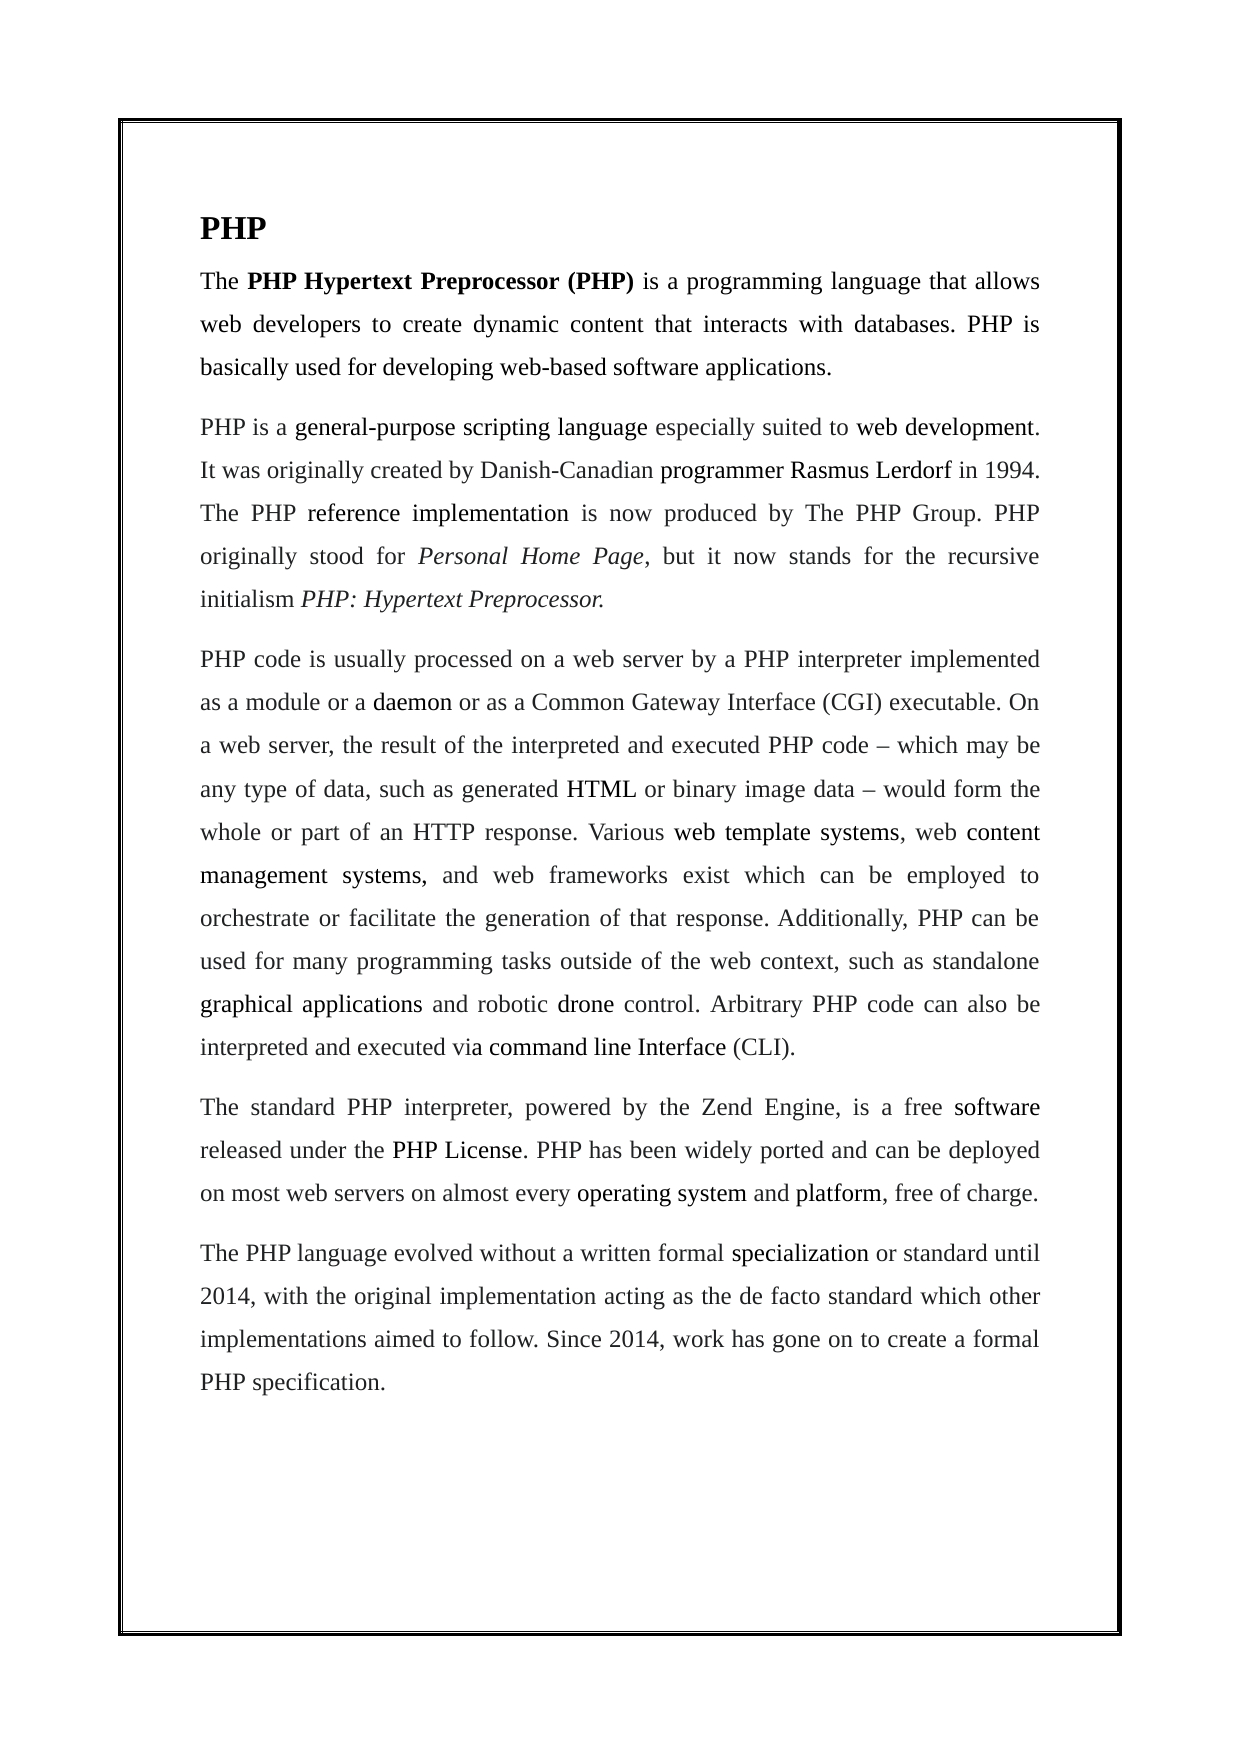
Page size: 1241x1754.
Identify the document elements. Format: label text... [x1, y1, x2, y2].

text The PHP language evolved without a written formal specialization or standard until 2014, with the original implementation acting as the de facto standard which other implementations aimed to follow. Since 2014, work has gone on to create a formal PHP specification. [200, 1238, 1040, 1396]
text PHP is a general-purpose scripting language especially suited to web development. It was originally created by Danish-Canadian programmer Rasmus Lerdorf in 1994. The PHP reference implementation is now produced by The PHP Group. PHP originally stood for Personal Home Page, but it now stands for the recursive initialism PHP: Hypertext Preprocessor. [200, 412, 1040, 613]
text The standard PHP interpreter, powered by the Zend Engine, is a free software released under the PHP License. PHP has been widely ported and can be deployed on most web servers on almost every operating system and platform, free of charge. [200, 1092, 1040, 1207]
text PHP code is usually processed on a web server by a PHP interpreter implemented as a module or a daemon or as a Common Gateway Interface (CGI) executable. On a web server, the result of the interpreted and executed PHP code – which may be any type of data, such as generated HTML or binary image data – would form the whole or part of an HTTP response. Various web template systems, web content management systems, and web frameworks exist which can be employed to orchestrate or facilitate the generation of that response. Additionally, PHP can be used for many programming tasks outside of the web context, such as standalone graphical applications and robotic drone control. Arbitrary PHP code can also be interpreted and executed via command line Interface (CLI). [200, 644, 1040, 1061]
text The PHP Hypertext Preprocessor (PHP) is a programming language that allows web developers to create dynamic content that interacts with databases. PHP is basically used for developing web-based software applications. [200, 266, 1040, 381]
subtitle PHP [200, 208, 1040, 247]
